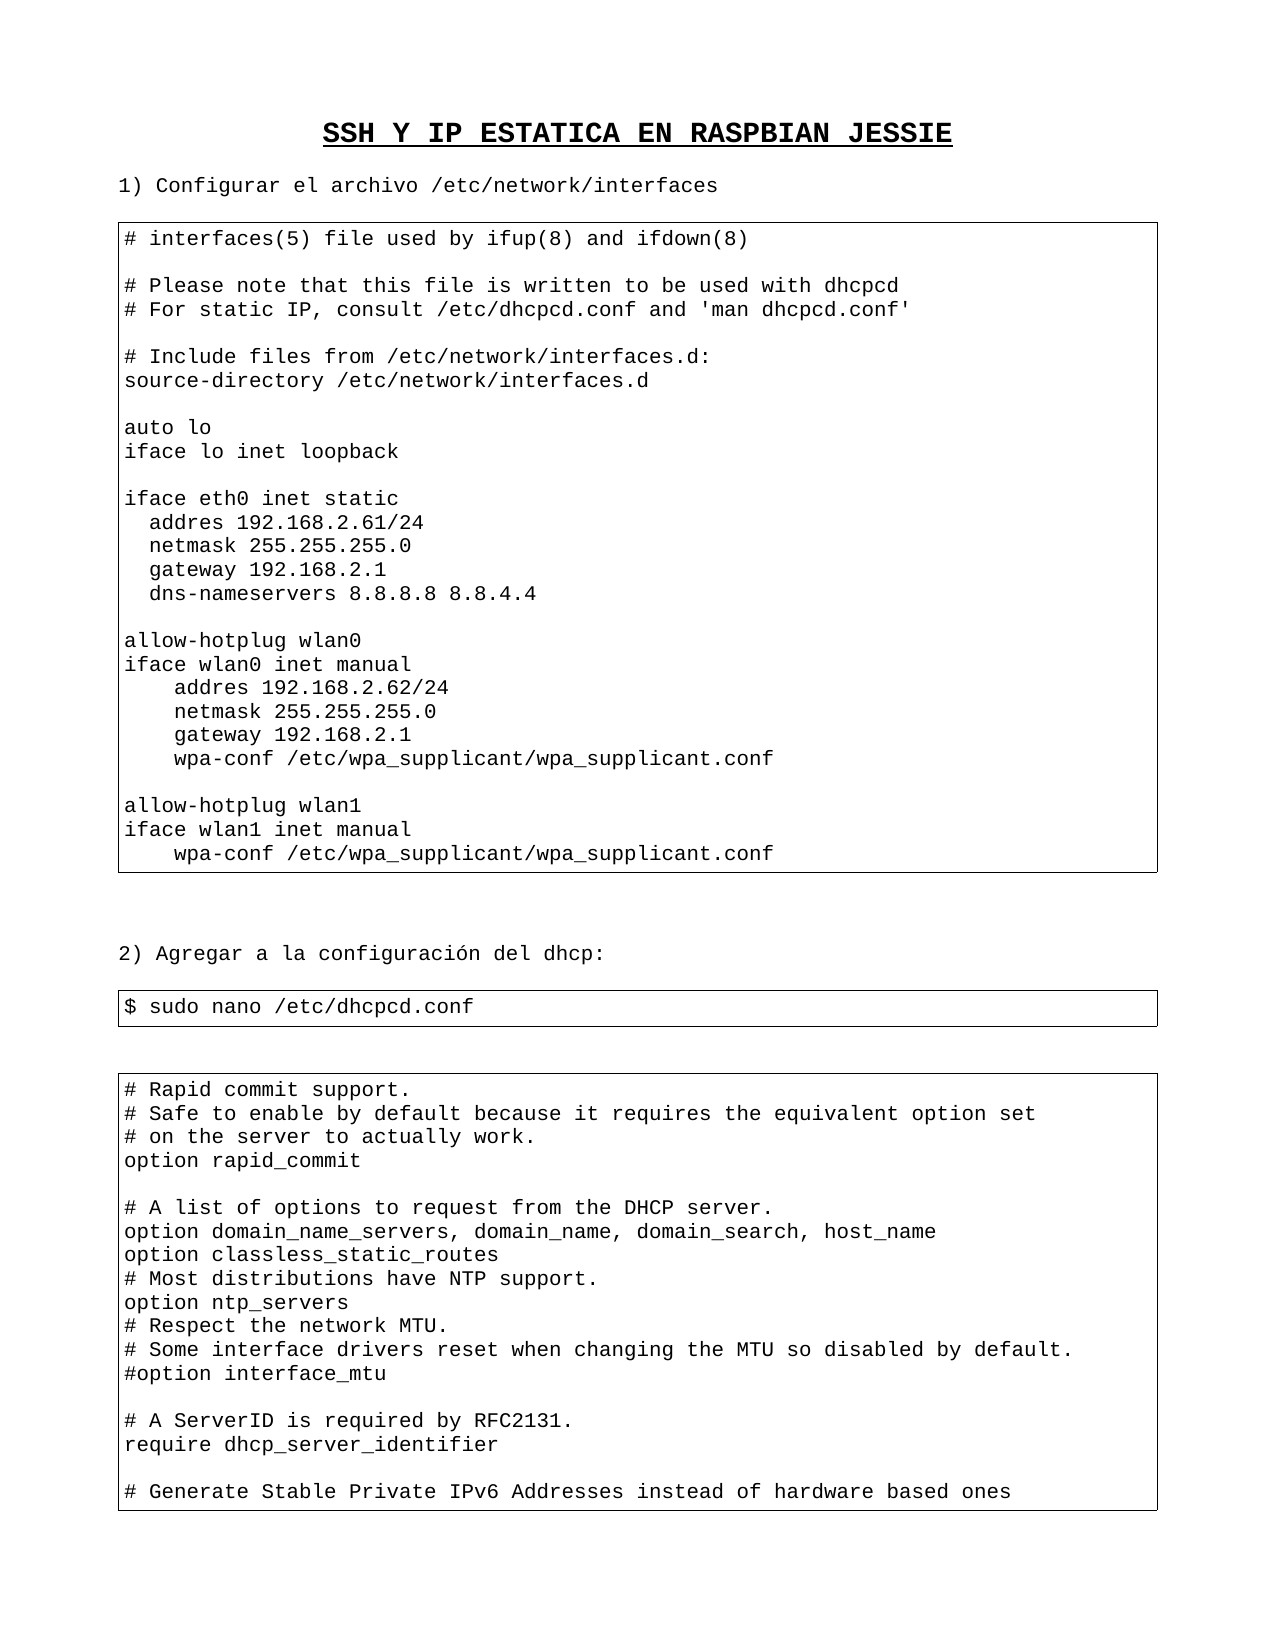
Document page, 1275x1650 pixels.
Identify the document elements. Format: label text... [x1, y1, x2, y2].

table_header # interfaces(5) file used by ifup(8) and ifdown(8) # Please note that this file is written to be used with dhcpcd # For static IP, consult /etc/dhcpcd.conf and 'man dhcpcd.conf' # Include files from /etc/network/interfaces.d: source-directory /etc/network/interfaces.d auto lo iface lo inet loopback iface eth0 inet static addres 192.168.2.61/24 netmask 255.255.255.0 gateway 192.168.2.1 dns-nameservers 8.8.8.8 8.8.4.4 allow-hotplug wlan0 iface wlan0 inet manual addres 192.168.2.62/24 netmask 255.255.255.0 gateway 192.168.2.1 wpa-conf /etc/wpa_supplicant/wpa_supplicant.conf allow-hotplug wlan1 iface wlan1 inet manual wpa-conf /etc/wpa_supplicant/wpa_supplicant.conf [119, 223, 1157, 872]
table_header # Rapid commit support. # Safe to enable by default because it requires the equivalent option set # on the server to actually work. option rapid_commit # A list of options to request from the DHCP server. option domain_name_servers, domain_name, domain_search, host_name option classless_static_routes # Most distributions have NTP support. option ntp_servers # Respect the network MTU. # Some interface drivers reset when changing the MTU so disabled by default. #option interface_mtu # A ServerID is required by RFC2131. require dhcp_server_identifier # Generate Stable Private IPv6 Addresses instead of hardware based ones [119, 1074, 1157, 1510]
table_header $ sudo nano /etc/dhcpcd.conf [119, 991, 1157, 1026]
text 2) Agregar a la configuración del dhcp: [118, 943, 1157, 967]
text 1) Configurar el archivo /etc/network/interfaces [118, 175, 1157, 198]
text SSH Y IP ESTATICA EN RASPBIAN JESSIE [118, 118, 1157, 151]
